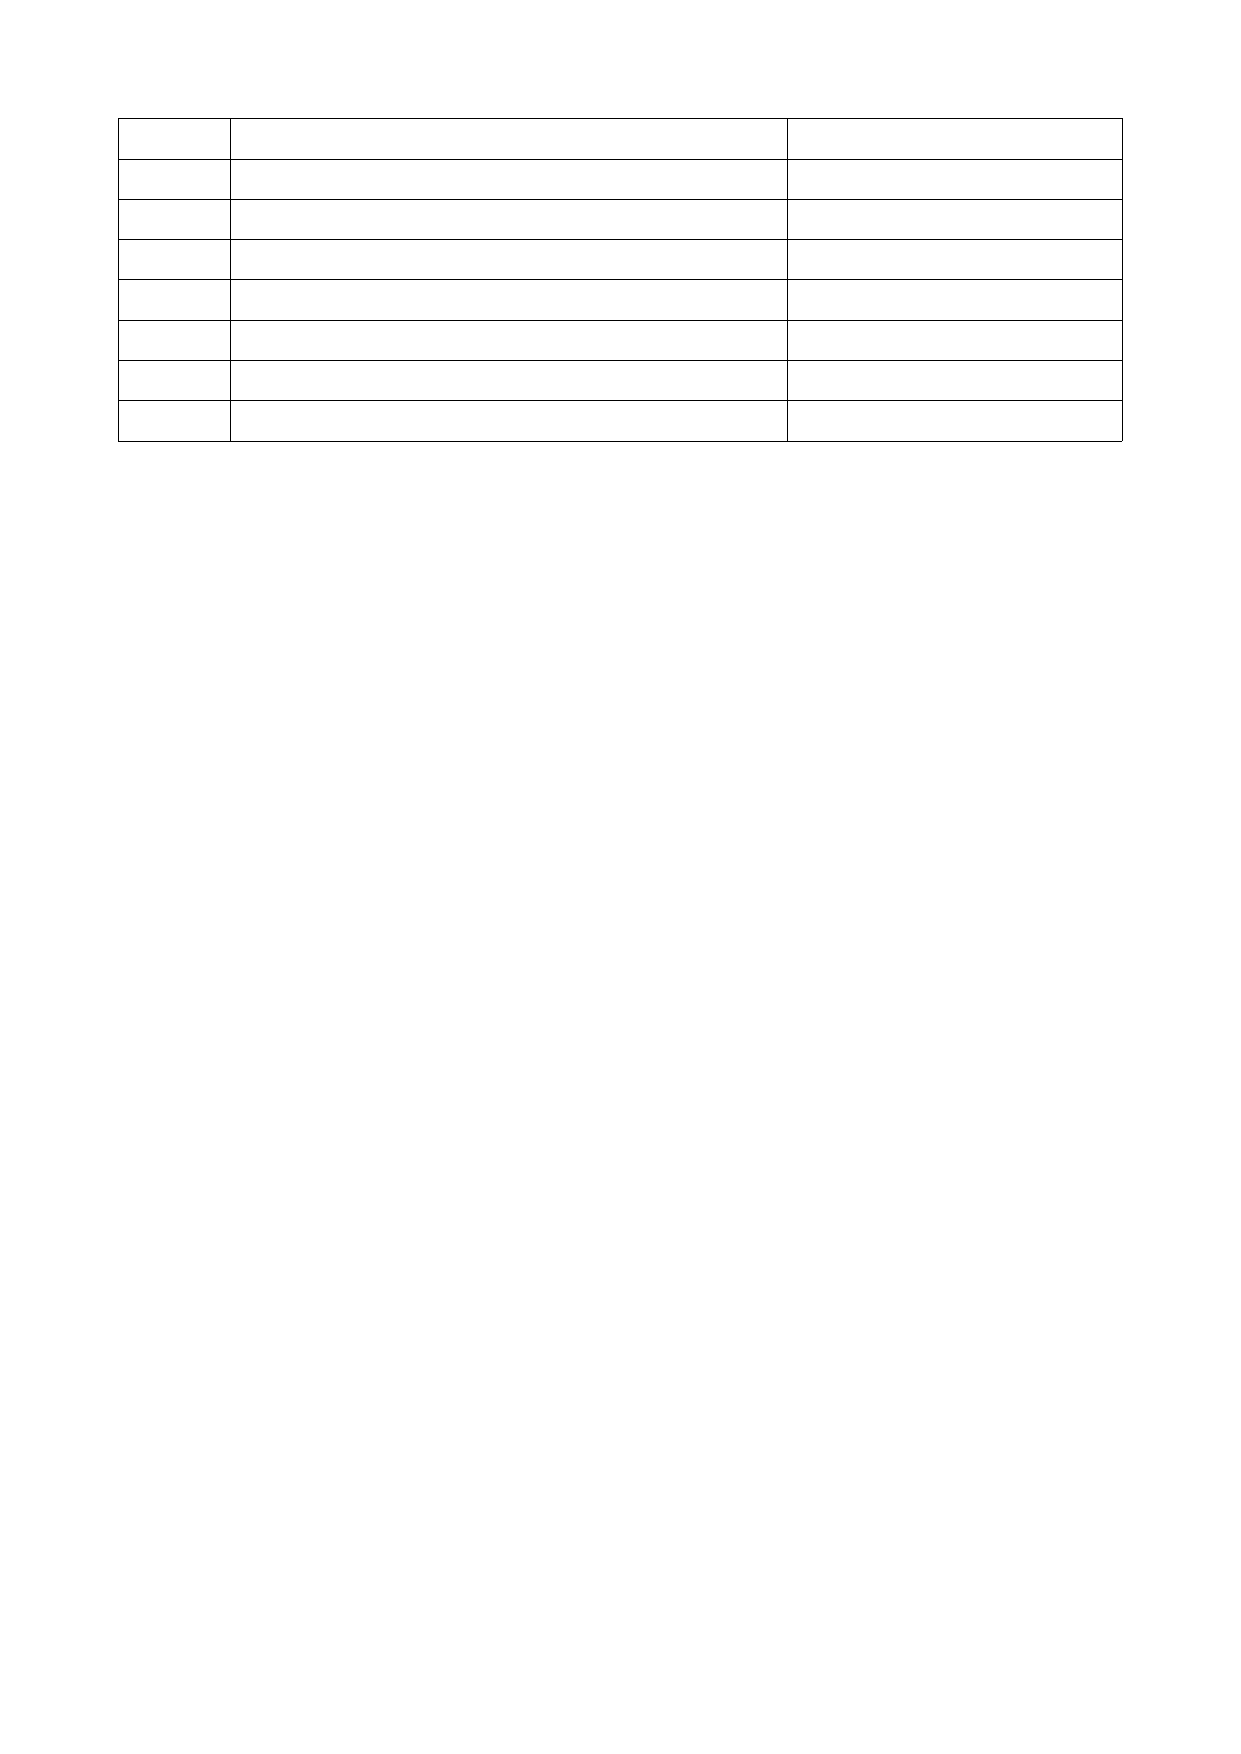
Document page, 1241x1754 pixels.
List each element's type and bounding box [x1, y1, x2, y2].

table_cell [119, 401, 230, 441]
table_cell [231, 280, 787, 320]
table_cell [231, 160, 787, 199]
table_cell [119, 361, 230, 400]
table_cell [788, 119, 1122, 158]
table_cell [788, 240, 1122, 279]
table_cell [119, 280, 230, 320]
table_cell [788, 401, 1122, 441]
table_cell [788, 321, 1122, 360]
table_cell [231, 200, 787, 239]
table_cell [119, 119, 230, 158]
table_cell [788, 361, 1122, 400]
table_cell [788, 200, 1122, 239]
table_cell [231, 119, 787, 158]
table_cell [231, 361, 787, 400]
table_cell [788, 280, 1122, 320]
table_cell [119, 321, 230, 360]
table_cell [231, 240, 787, 279]
table_cell [788, 160, 1122, 199]
table_cell [119, 240, 230, 279]
table_cell [119, 200, 230, 239]
table_cell [231, 401, 787, 441]
table_cell [119, 160, 230, 199]
table_cell [231, 321, 787, 360]
